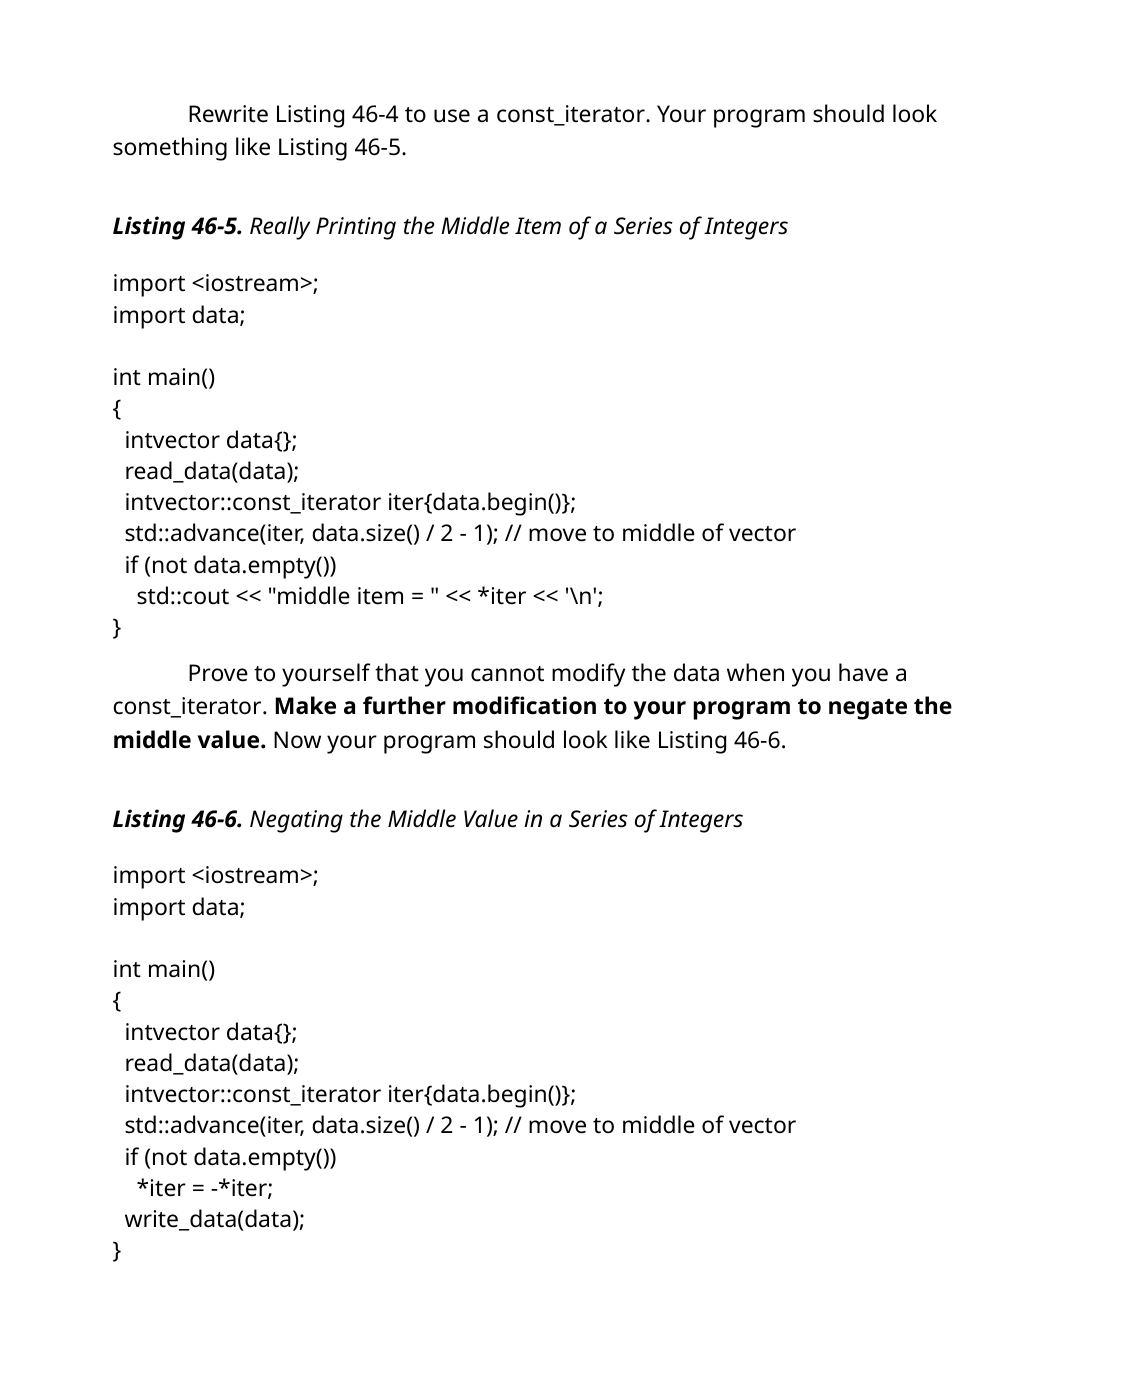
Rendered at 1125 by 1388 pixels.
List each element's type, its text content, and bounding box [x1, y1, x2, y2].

text import <iostream>; [112, 267, 1012, 298]
text write_data(data); [112, 1203, 1012, 1234]
text import data; [112, 891, 1012, 922]
text intvector data{}; [112, 1016, 1012, 1047]
text } [112, 1234, 1012, 1266]
text if (not data.empty()) [112, 1141, 1012, 1172]
text read_data(data); [112, 1047, 1012, 1078]
text intvector::const_iterator iter{data.begin()}; [112, 486, 1012, 517]
text } [112, 611, 1012, 642]
text std::advance(iter, data.size() / 2 - 1); // move to middle of vector [112, 1109, 1012, 1141]
text std::cout << "middle item = " << *iter << '\n'; [112, 580, 1012, 611]
text int main() [112, 361, 1012, 392]
text import data; [112, 298, 1012, 330]
text Prove to yourself that you cannot modify the data when you have a const_iterator. Make a further modification to your program to negate the middle value. Now your program should look like Listing 46-6. [112, 655, 1012, 755]
text Listing 46-5. Really Printing the Middle Item of a Series of Integers [112, 211, 1012, 242]
text *iter = -*iter; [112, 1172, 1012, 1203]
text Listing 46-6. Negating the Middle Value in a Series of Integers [112, 803, 1012, 834]
text intvector data{}; [112, 423, 1012, 455]
text std::advance(iter, data.size() / 2 - 1); // move to middle of vector [112, 517, 1012, 548]
text if (not data.empty()) [112, 548, 1012, 580]
text Rewrite Listing 46-4 to use a const_iterator. Your program should look something like Listing 46-5. [112, 96, 1012, 163]
text { [112, 392, 1012, 423]
text import <iostream>; [112, 859, 1012, 891]
text int main() [112, 953, 1012, 984]
text intvector::const_iterator iter{data.begin()}; [112, 1078, 1012, 1109]
text read_data(data); [112, 455, 1012, 486]
text { [112, 984, 1012, 1016]
